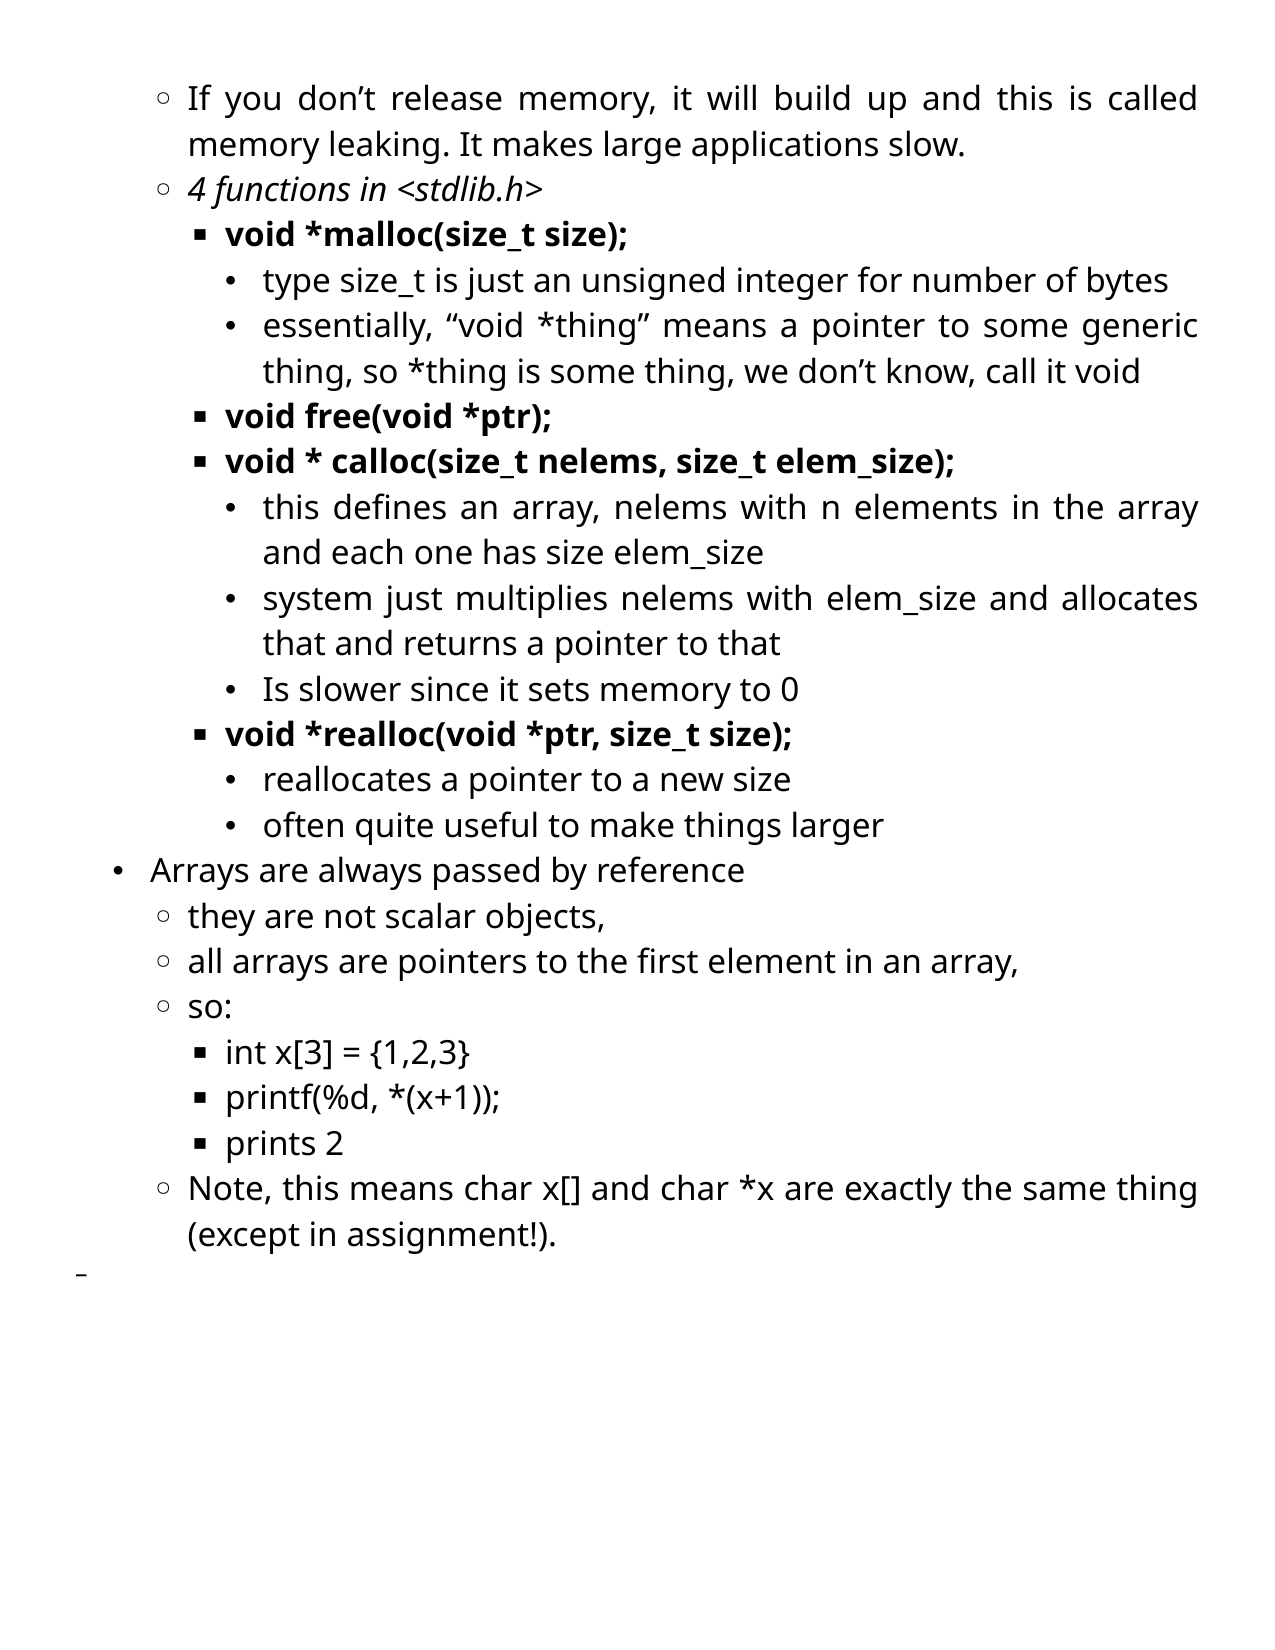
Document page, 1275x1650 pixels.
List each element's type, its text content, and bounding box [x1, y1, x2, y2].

list all arrays are pointers to the first element in an array, [150, 938, 1200, 983]
list void free(void *ptr); [187, 393, 1200, 438]
list void * calloc(size_t nelems, size_t elem_size); [187, 438, 1200, 484]
list int x[3] = {1,2,3} [187, 1029, 1200, 1074]
list Is slower since it sets memory to 0 [225, 665, 1200, 711]
list so: [150, 983, 1200, 1029]
list prints 2 [187, 1119, 1200, 1165]
list they are not scalar objects, [150, 892, 1200, 938]
list system just multiplies nelems with elem_size and allocates that and returns a pointer to that [225, 574, 1200, 665]
list type size_t is just an unsigned integer for number of bytes [225, 257, 1200, 302]
list 4 functions in <stdlib.h> [150, 166, 1200, 211]
list printf(%d, *(x+1)); [187, 1074, 1200, 1119]
list reallocates a pointer to a new size [225, 756, 1200, 802]
list void *malloc(size_t size); [187, 211, 1200, 257]
list this defines an array, nelems with n elements in the array and each one has size elem_size [225, 484, 1200, 574]
list void *realloc(void *ptr, size_t size); [187, 711, 1200, 756]
list If you don’t release memory, it will build up and this is called memory leaking. It makes large applications slow. [150, 75, 1200, 166]
list Arrays are always passed by reference [112, 847, 1200, 892]
text – [75, 1256, 1200, 1290]
list often quite useful to make things larger [225, 802, 1200, 847]
list essentially, “void *thing” means a pointer to some generic thing, so *thing is some thing, we don’t know, call it void [225, 302, 1200, 393]
list Note, this means char x[] and char *x are exactly the same thing (except in assignment!). [150, 1165, 1200, 1256]
